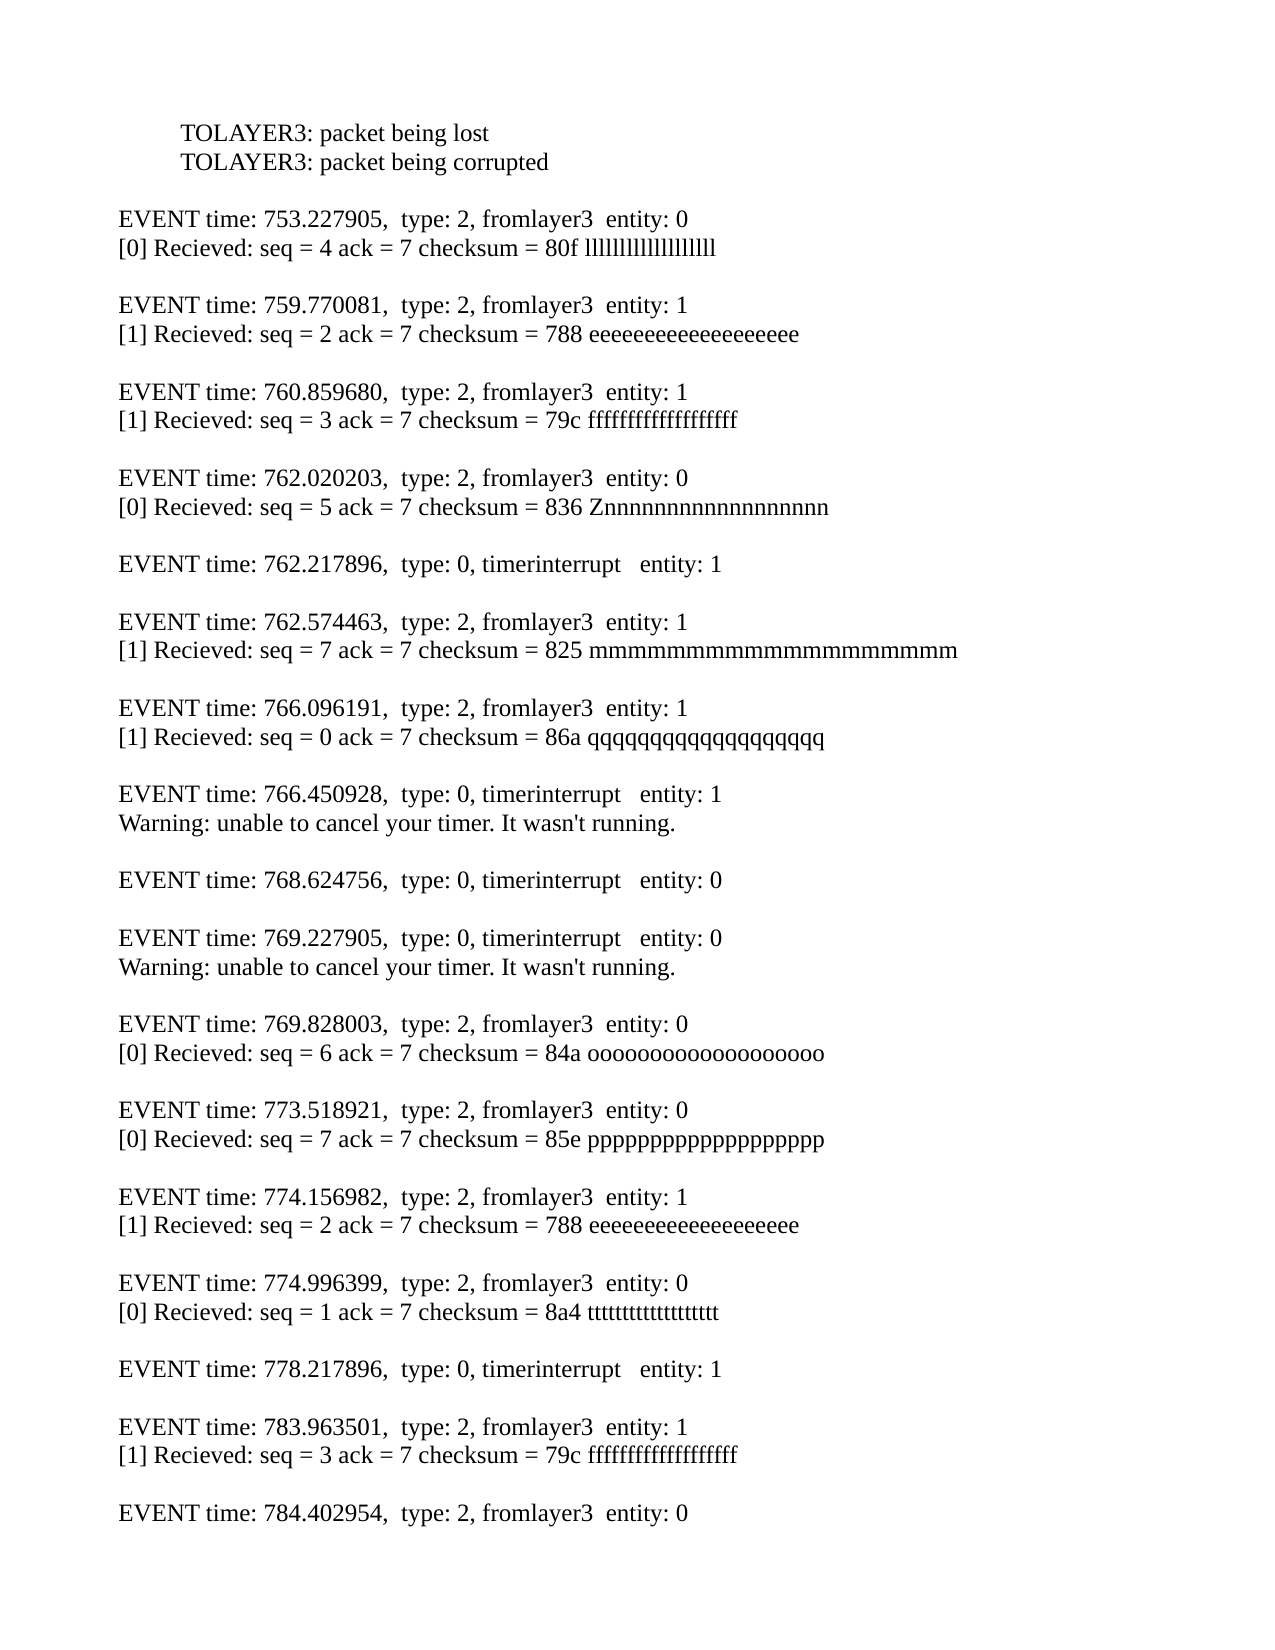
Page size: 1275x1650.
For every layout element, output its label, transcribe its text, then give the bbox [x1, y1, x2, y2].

text EVENT time: 773.518921, type: 2, fromlayer3 entity: 0 [118, 1096, 1157, 1124]
text EVENT time: 769.227905, type: 0, timerinterrupt entity: 0 [118, 923, 1157, 952]
text Warning: unable to cancel your timer. It wasn't running. [118, 808, 1157, 837]
text EVENT time: 768.624756, type: 0, timerinterrupt entity: 0 [118, 866, 1157, 894]
text [1] Recieved: seq = 2 ack = 7 checksum = 788 eeeeeeeeeeeeeeeeeee [118, 1211, 1157, 1239]
text [0] Recieved: seq = 5 ack = 7 checksum = 836 Znnnnnnnnnnnnnnnnnn [118, 492, 1157, 521]
text EVENT time: 784.402954, type: 2, fromlayer3 entity: 0 [118, 1498, 1157, 1527]
text [0] Recieved: seq = 4 ack = 7 checksum = 80f lllllllllllllllllll [118, 233, 1157, 262]
text EVENT time: 778.217896, type: 0, timerinterrupt entity: 1 [118, 1354, 1157, 1383]
text EVENT time: 759.770081, type: 2, fromlayer3 entity: 1 [118, 291, 1157, 319]
text EVENT time: 783.963501, type: 2, fromlayer3 entity: 1 [118, 1412, 1157, 1441]
text EVENT time: 769.828003, type: 2, fromlayer3 entity: 0 [118, 1009, 1157, 1038]
text EVENT time: 760.859680, type: 2, fromlayer3 entity: 1 [118, 377, 1157, 406]
text [1] Recieved: seq = 3 ack = 7 checksum = 79c fffffffffffffffffff [118, 406, 1157, 434]
text [1] Recieved: seq = 0 ack = 7 checksum = 86a qqqqqqqqqqqqqqqqqqq [118, 722, 1157, 751]
text [0] Recieved: seq = 6 ack = 7 checksum = 84a ooooooooooooooooooo [118, 1038, 1157, 1067]
text EVENT time: 774.156982, type: 2, fromlayer3 entity: 1 [118, 1182, 1157, 1211]
text [1] Recieved: seq = 3 ack = 7 checksum = 79c fffffffffffffffffff [118, 1441, 1157, 1469]
text EVENT time: 753.227905, type: 2, fromlayer3 entity: 0 [118, 204, 1157, 233]
text EVENT time: 766.450928, type: 0, timerinterrupt entity: 1 [118, 779, 1157, 808]
text EVENT time: 762.217896, type: 0, timerinterrupt entity: 1 [118, 549, 1157, 578]
text [1] Recieved: seq = 2 ack = 7 checksum = 788 eeeeeeeeeeeeeeeeeee [118, 319, 1157, 348]
text EVENT time: 774.996399, type: 2, fromlayer3 entity: 0 [118, 1268, 1157, 1297]
text [0] Recieved: seq = 1 ack = 7 checksum = 8a4 ttttttttttttttttttt [118, 1297, 1157, 1326]
text TOLAYER3: packet being corrupted [118, 147, 1157, 176]
text [0] Recieved: seq = 7 ack = 7 checksum = 85e ppppppppppppppppppp [118, 1124, 1157, 1153]
text [1] Recieved: seq = 7 ack = 7 checksum = 825 mmmmmmmmmmmmmmmmmmm [118, 636, 1157, 664]
text EVENT time: 762.020203, type: 2, fromlayer3 entity: 0 [118, 463, 1157, 492]
text EVENT time: 762.574463, type: 2, fromlayer3 entity: 1 [118, 607, 1157, 636]
text TOLAYER3: packet being lost [118, 118, 1157, 147]
text Warning: unable to cancel your timer. It wasn't running. [118, 952, 1157, 981]
text EVENT time: 766.096191, type: 2, fromlayer3 entity: 1 [118, 693, 1157, 722]
